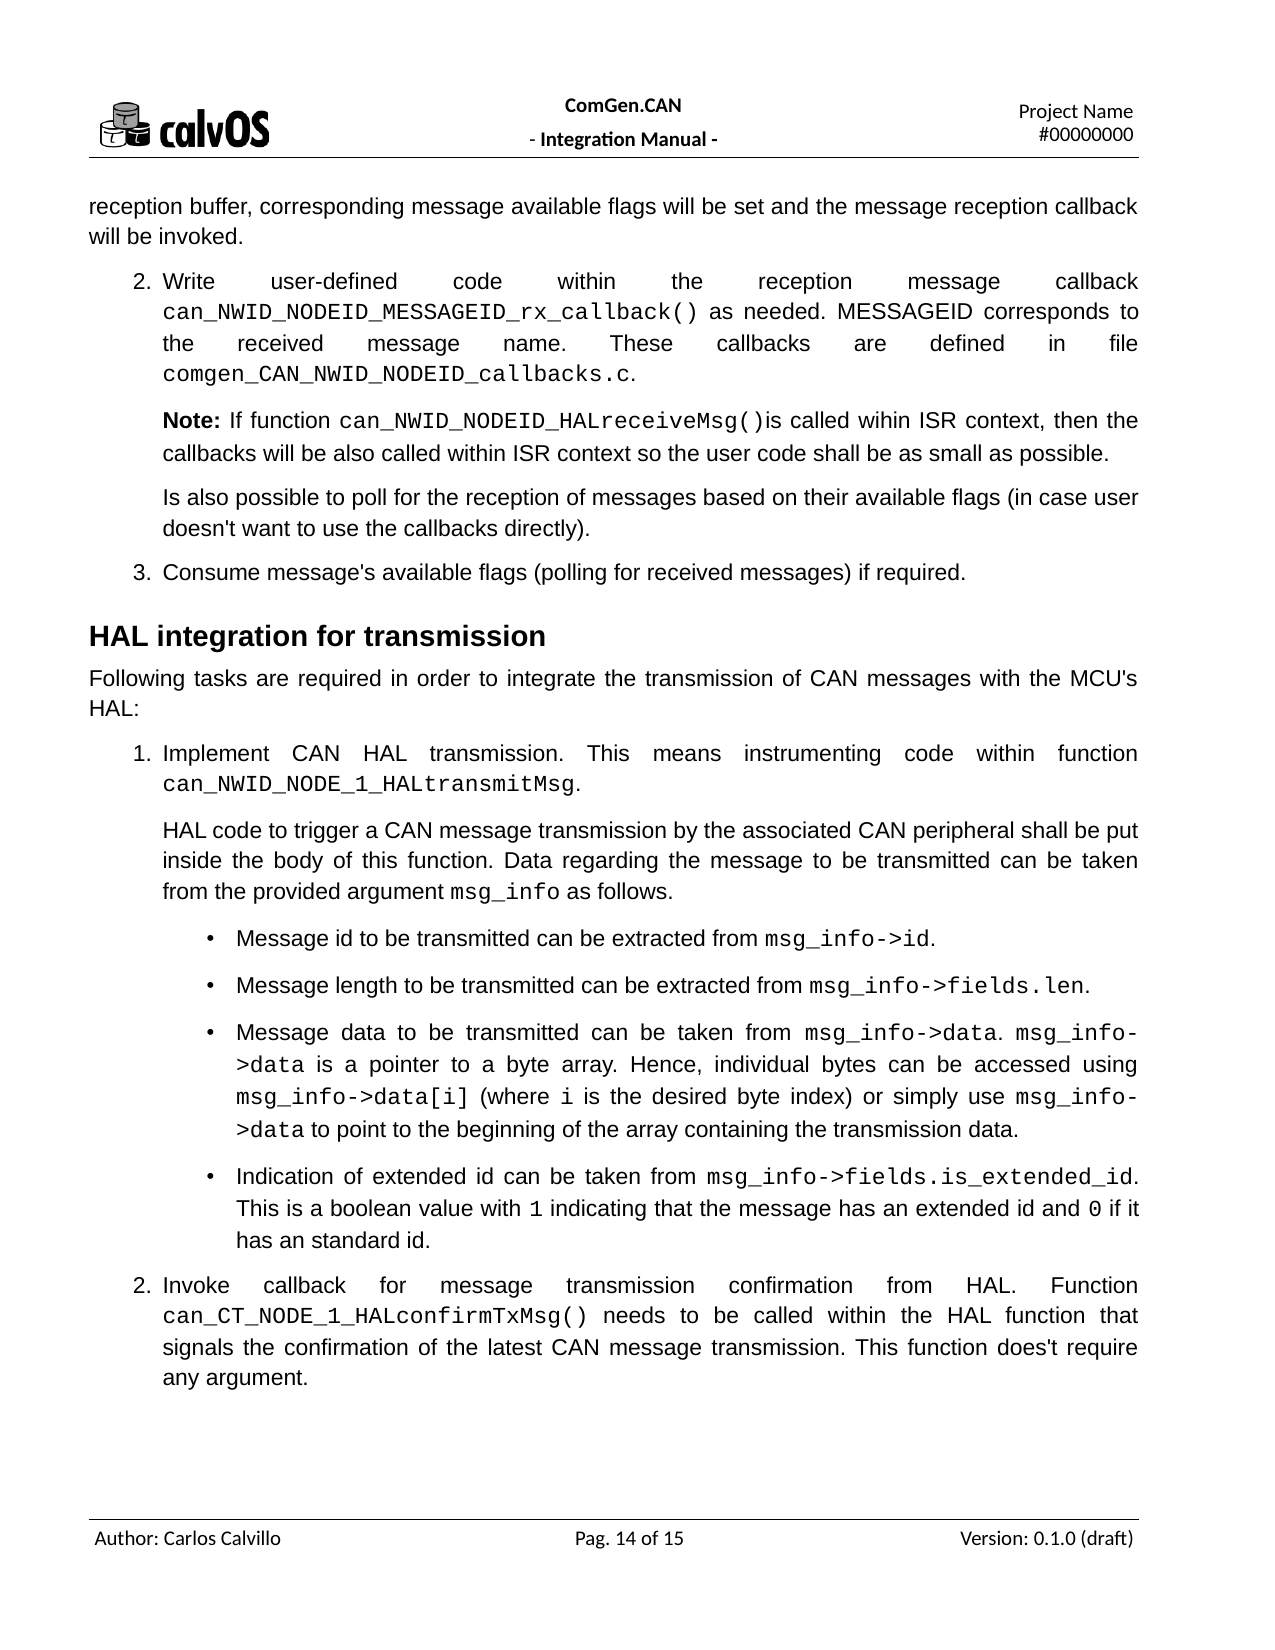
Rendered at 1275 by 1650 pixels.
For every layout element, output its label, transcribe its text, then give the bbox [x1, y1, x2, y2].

list Message id to be transmitted can be extracted from msg_info->id. [206, 925, 1139, 953]
list Implement CAN HAL transmission. This means instrumenting code within function can_NWID_NODE_1_HALtransmitMsg. [133, 740, 1139, 798]
list Is also possible to poll for the reception of messages based on their available flags (in case user doesn't want to use the callbacks directly). [133, 484, 1139, 541]
picture [100, 102, 270, 148]
list Message length to be transmitted can be extracted from msg_info->fields.len. [206, 972, 1139, 1000]
text Following tasks are required in order to integrate the transmission of CAN messages with the MCU's HAL: [88, 665, 1139, 722]
list Message data to be transmitted can be taken from msg_info->data. msg_info->data is a pointer to a byte array. Hence, individual bytes can be accessed using msg_info->data[i] (where i is the desired byte index) or simply use msg_info->data to point to the beginning of the array containing the transmission data. [206, 1019, 1139, 1144]
list Note: If function can_NWID_NODEID_HALreceiveMsg()is called wihin ISR context, then the callbacks will be also called within ISR context so the user code shall be as small as possible. [133, 407, 1139, 466]
subtitle HAL integration for transmission [88, 619, 1139, 652]
list HAL code to trigger a CAN message transmission by the associated CAN peripheral shall be put inside the body of this function. Data regarding the message to be transmitted can be taken from the provided argument msg_info as follows. [133, 817, 1139, 906]
list Indication of extended id can be taken from msg_info->fields.is_extended_id. This is a boolean value with 1 indicating that the message has an extended id and 0 if it has an standard id. [206, 1163, 1139, 1253]
list Write user-defined code within the reception message callback can_NWID_NODEID_MESSAGEID_rx_callback() as needed. MESSAGEID corresponds to the received message name. These callbacks are defined in file comgen_CAN_NWID_NODEID_callbacks.c. [133, 268, 1139, 389]
list Invoke callback for message transmission confirmation from HAL. Function can_CT_NODE_1_HALconfirmTxMsg() needs to be called within the HAL function that signals the confirmation of the latest CAN message transmission. This function does't require any argument. [133, 1272, 1139, 1391]
list Consume message's available flags (polling for received messages) if required. [133, 559, 1139, 586]
text reception buffer, corresponding message available flags will be set and the message reception callback will be invoked. [88, 193, 1139, 249]
